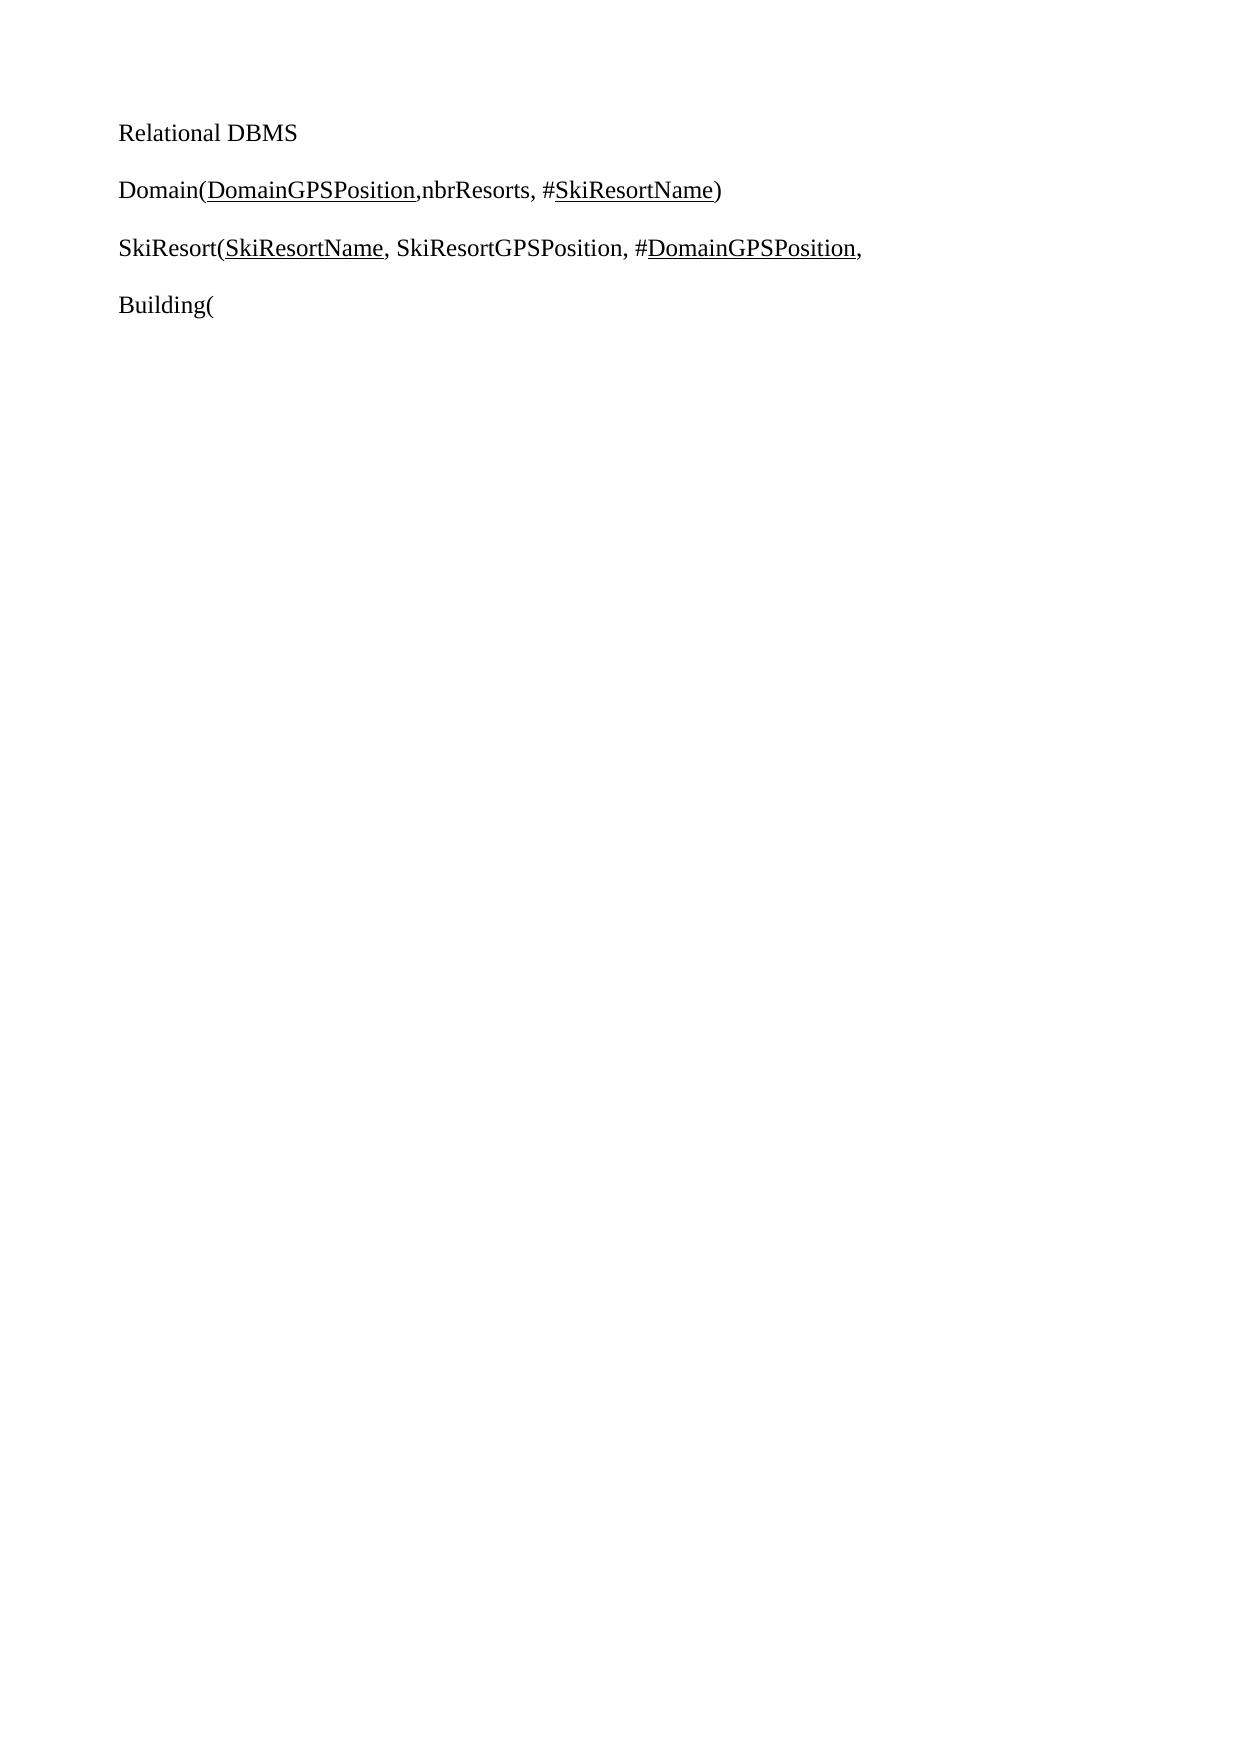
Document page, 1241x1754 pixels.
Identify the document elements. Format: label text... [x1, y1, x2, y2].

text Domain(DomainGPSPosition,nbrResorts, #SkiResortName) [118, 176, 1122, 204]
text SkiResort(SkiResortName, SkiResortGPSPosition, #DomainGPSPosition, [118, 233, 1122, 262]
text Building( [118, 291, 1122, 319]
text Relational DBMS [118, 118, 1122, 147]
